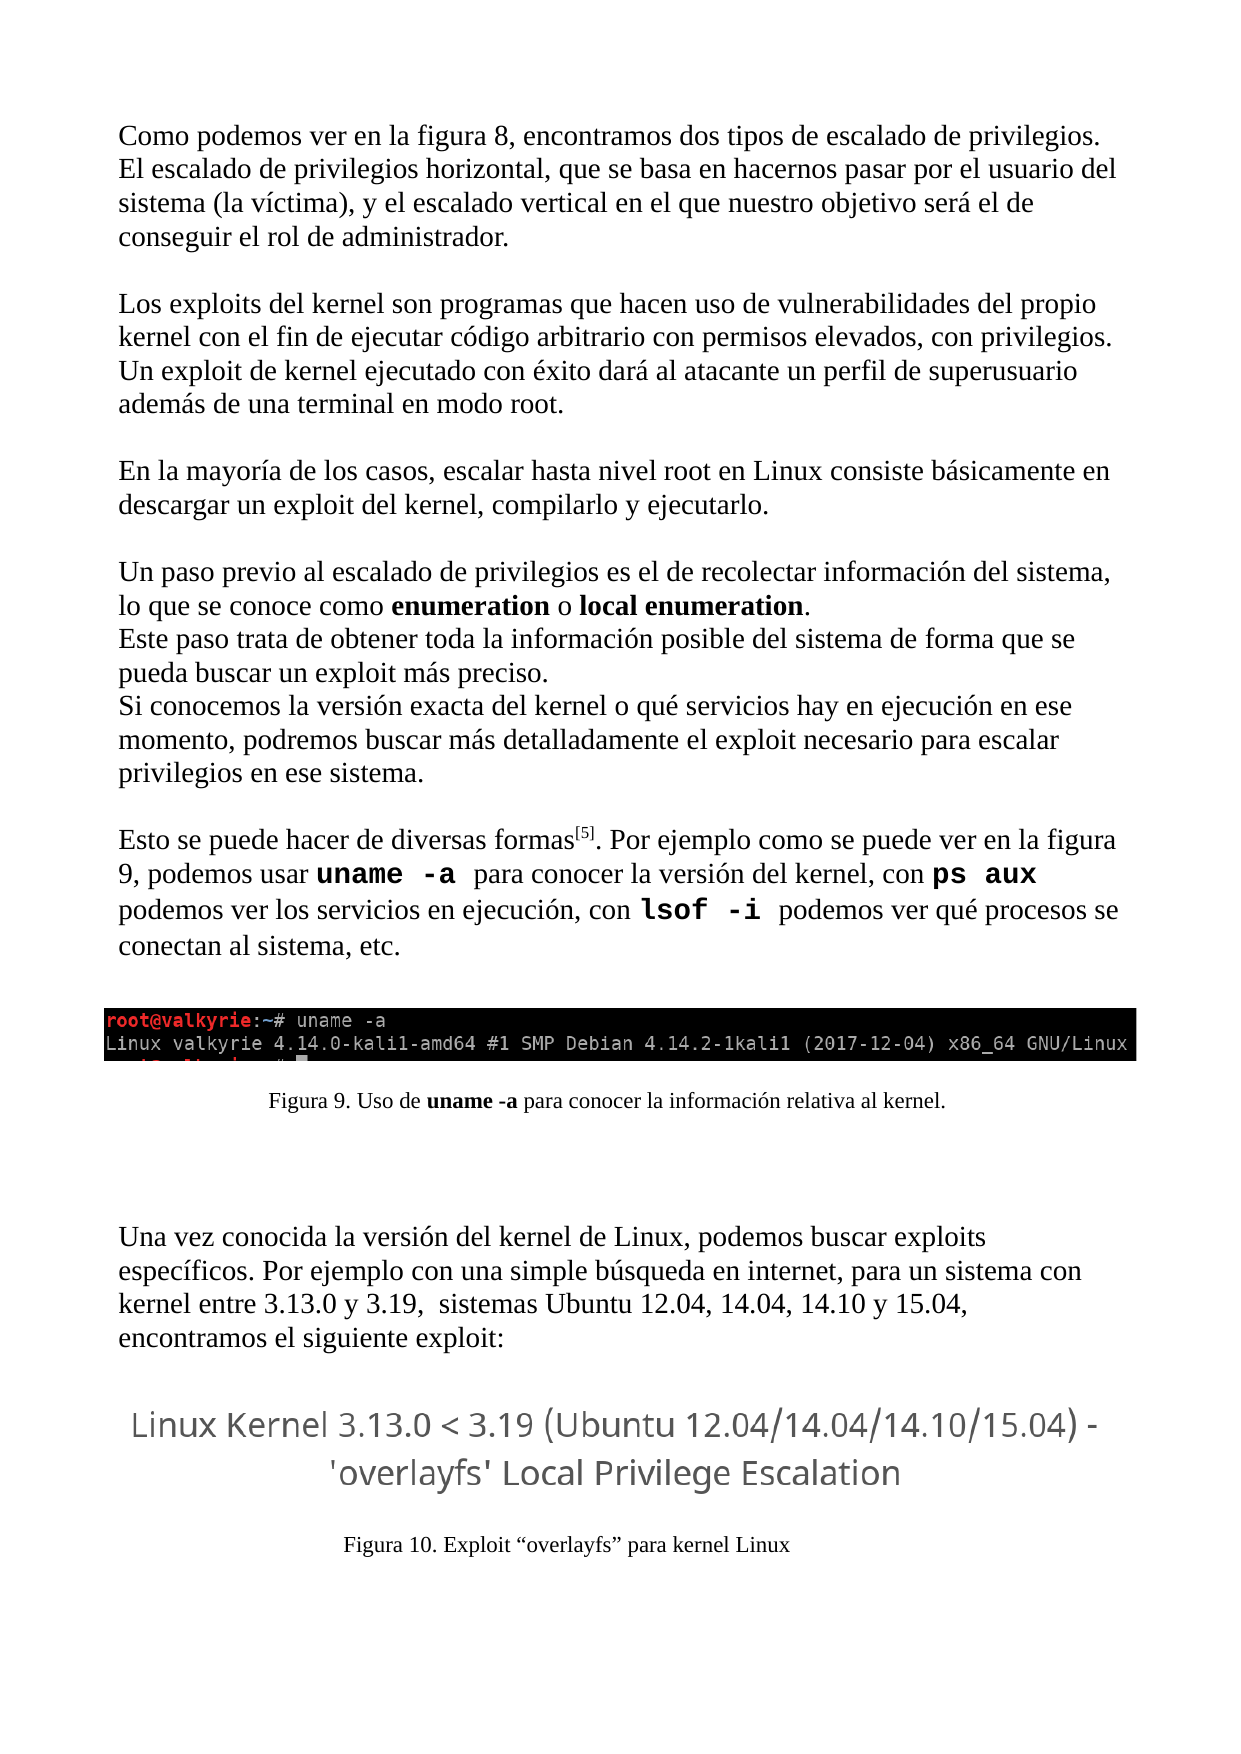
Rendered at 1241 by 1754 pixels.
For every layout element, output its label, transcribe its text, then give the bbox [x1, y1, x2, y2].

text Si conocemos la versión exacta del kernel o qué servicios hay en ejecución en ese momento, podremos buscar más detalladamente el exploit necesario para escalar privilegios en ese sistema. [118, 688, 1122, 789]
text Esto se puede hacer de diversas formas[5]. Por ejemplo como se puede ver en la figura 9, podemos usar uname -a para conocer la versión del kernel, con ps aux podemos ver los servicios en ejecución, con lsof -i podemos ver qué procesos se conectan al sistema, etc. [118, 822, 1122, 962]
text Un paso previo al escalado de privilegios es el de recolectar información del sistema, lo que se conoce como enumeration o local enumeration. [118, 554, 1122, 621]
picture [118, 1385, 1123, 1505]
text En la mayoría de los casos, escalar hasta nivel root en Linux consiste básicamente en descargar un exploit del kernel, compilarlo y ejecutarlo. [118, 453, 1122, 521]
picture [104, 1008, 1137, 1061]
text Figura 10. Exploit “overlayfs” para kernel Linux [118, 1531, 1122, 1557]
text Un exploit de kernel ejecutado con éxito dará al atacante un perfil de superusuario además de una terminal en modo root. [118, 353, 1122, 420]
text Este paso trata de obtener toda la información posible del sistema de forma que se pueda buscar un exploit más preciso. [118, 621, 1122, 688]
text El escalado de privilegios horizontal, que se basa en hacernos pasar por el usuario del sistema (la víctima), y el escalado vertical en el que nuestro objetivo será el de conseguir el rol de administrador. [118, 152, 1122, 252]
text Una vez conocida la versión del kernel de Linux, podemos buscar exploits específicos. Por ejemplo con una simple búsqueda en internet, para un sistema con kernel entre 3.13.0 y 3.19, sistemas Ubuntu 12.04, 14.04, 14.10 y 15.04, encontramos el siguiente exploit: [118, 1219, 1122, 1353]
text Como podemos ver en la figura 8, encontramos dos tipos de escalado de privilegios. [118, 118, 1122, 152]
text Los exploits del kernel son programas que hacen uso de vulnerabilidades del propio kernel con el fin de ejecutar código arbitrario con permisos elevados, con privilegios. [118, 286, 1122, 353]
text Figura 9. Uso de uname -a para conocer la información relativa al kernel. [118, 1087, 1122, 1114]
